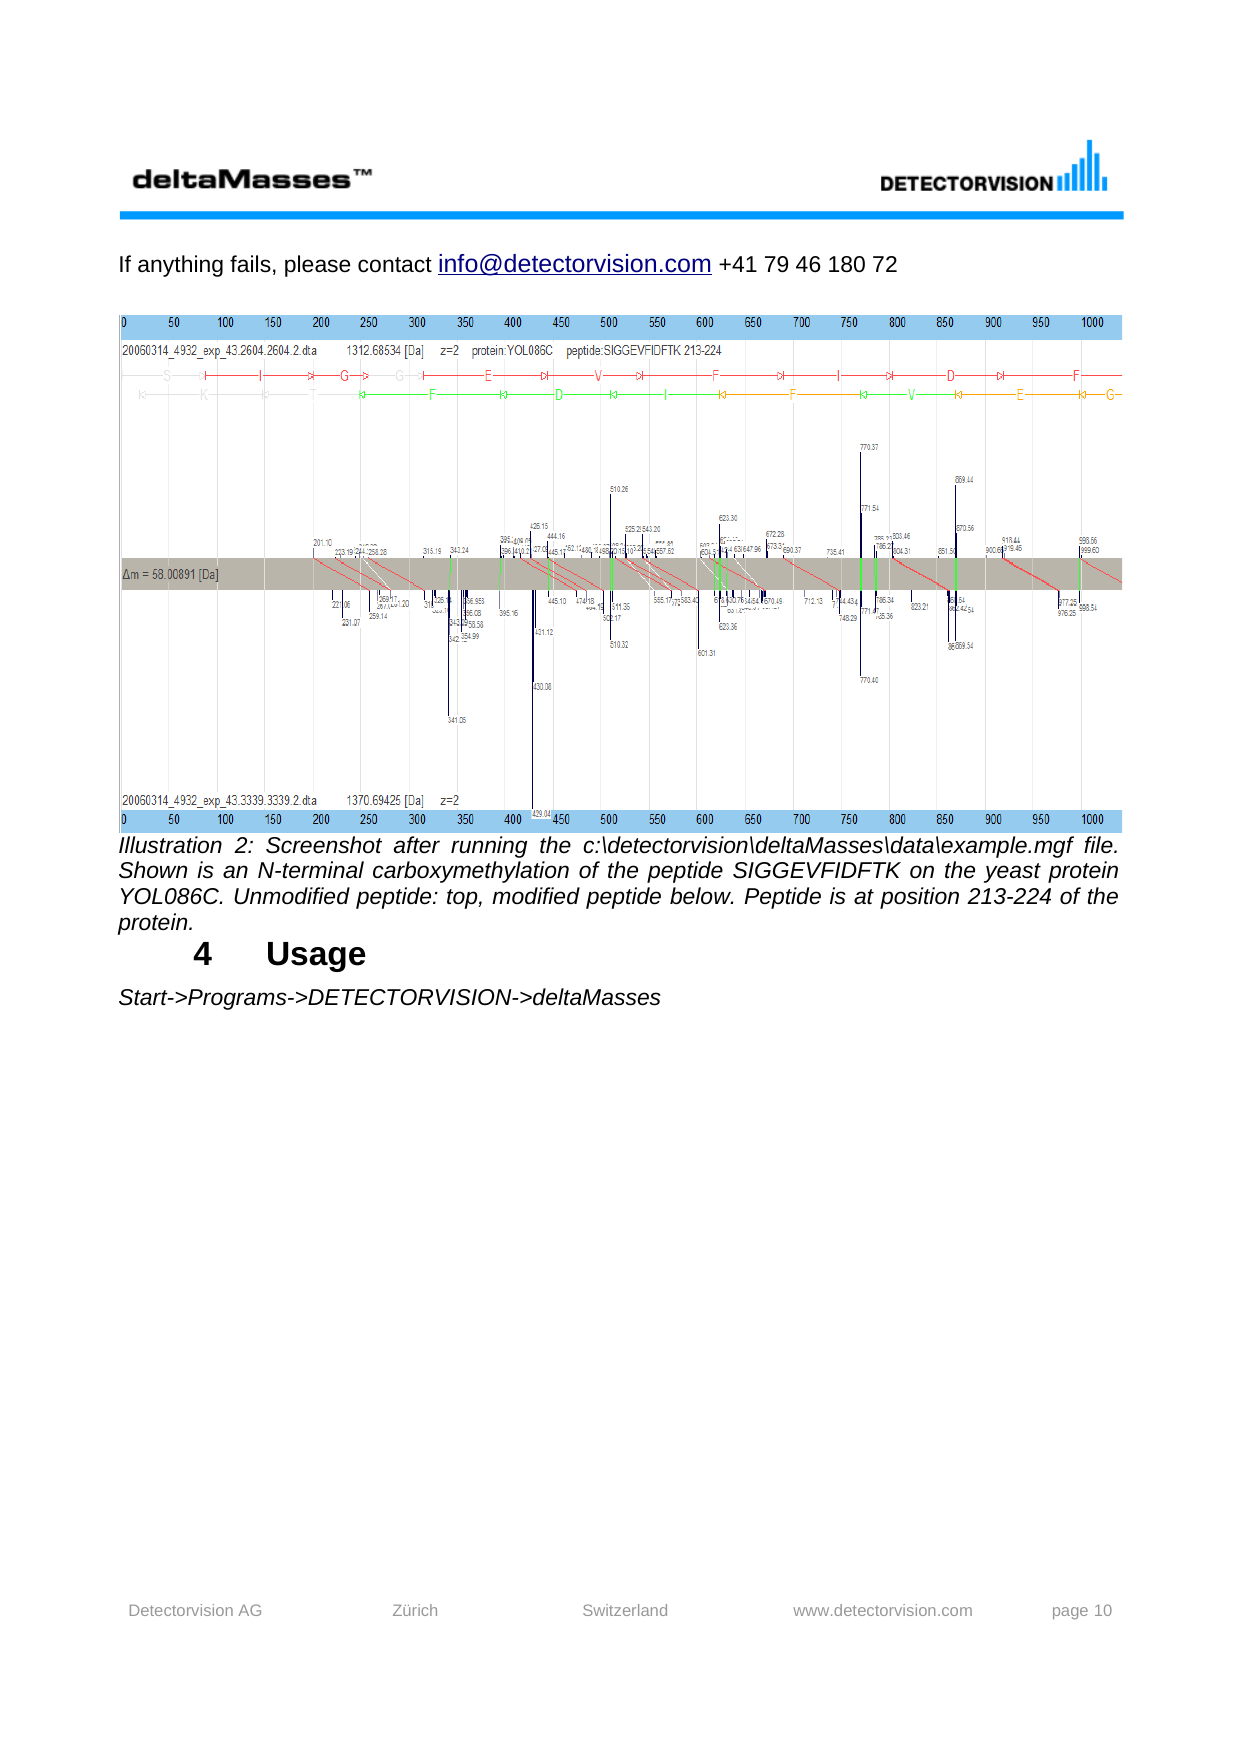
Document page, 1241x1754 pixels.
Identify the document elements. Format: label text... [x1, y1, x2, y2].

picture [118, 315, 1123, 833]
subtitle 4 Usage [156, 935, 1122, 973]
picture [119, 210, 1124, 221]
text Illustration 2: Screenshot after running the c:\detectorvision\deltaMasses\data\example.mgf file. Shown is an N-terminal carboxymethylation of the peptide SIGGEVFIDFTK on the yeast protein YOL086C. Unmodified peptide: top, modified peptide below. Peptide is at position 213-224 of the protein. [118, 833, 1122, 935]
text Start->Programs->DETECTORVISION->deltaMasses [118, 985, 1122, 1011]
picture [121, 121, 380, 196]
text If anything fails, please contact info@detectorvision.com +41 79 46 180 72 [118, 250, 1122, 278]
picture [875, 121, 1121, 196]
